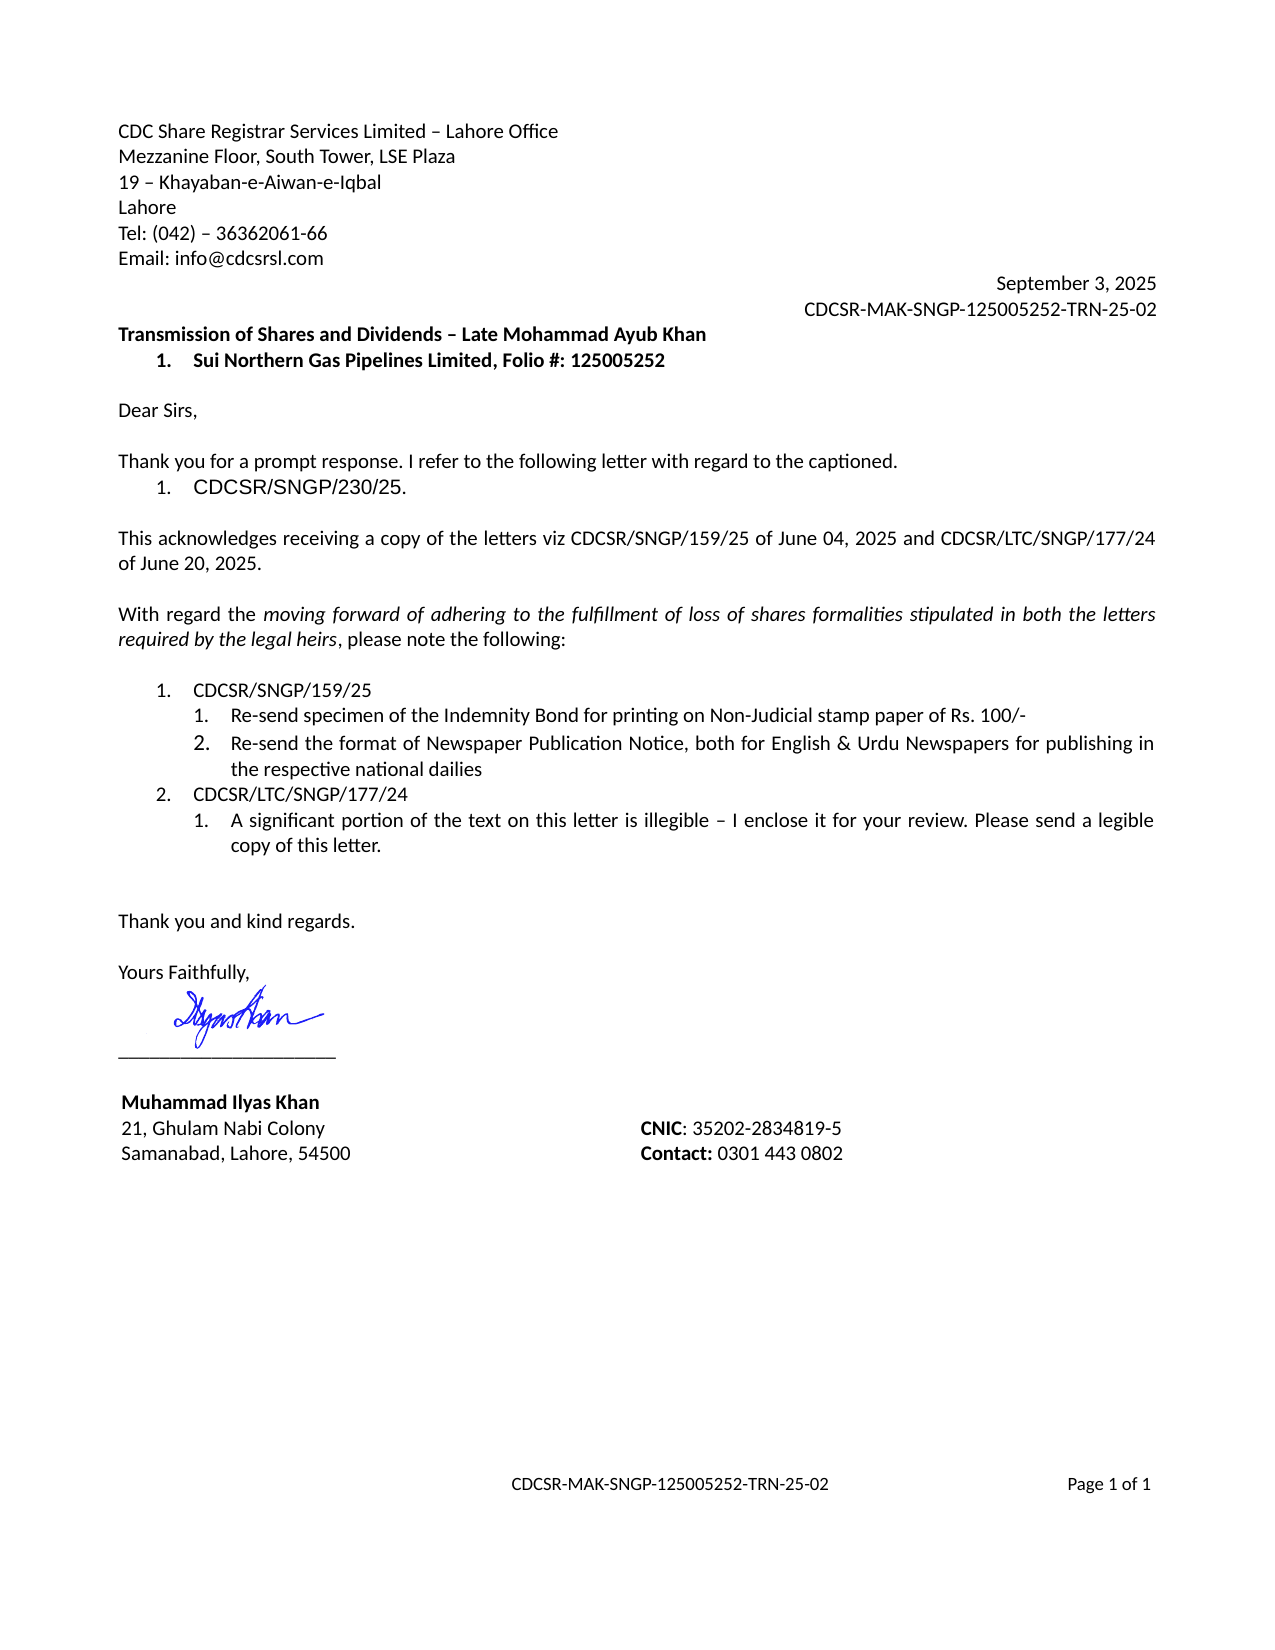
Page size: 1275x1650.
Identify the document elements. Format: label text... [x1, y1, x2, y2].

table_header CNIC: 35202-2834819-5 Contact: 0301 443 0802 [638, 1061, 1157, 1169]
text Lahore [118, 194, 1157, 220]
list CDCSR/LTC/SNGP/177/24 [156, 782, 1157, 807]
list Sui Northern Gas Pipelines Limited, Folio #: 125005252 [156, 347, 1157, 372]
text CDCSR-MAK-SNGP-125005252-TRN-25-02 [118, 296, 1157, 321]
text Thank you for a prompt response. I refer to the following letter with regard to the captioned. [118, 448, 1157, 474]
list CDCSR/SNGP/159/25 [156, 677, 1157, 703]
text 19 – Khayaban-e-Aiwan-e-Iqbal [118, 169, 1157, 194]
text Email: info@cdcsrsl.com [118, 245, 1157, 271]
list CDCSR/SNGP/230/25. [156, 474, 1157, 499]
text _____________________ [118, 1036, 1157, 1061]
list A significant portion of the text on this letter is illegible – I enclose it for your review. Please send a legible copy of this letter. [193, 807, 1157, 858]
table_header Muhammad Ilyas Khan 21, Ghulam Nabi Colony Samanabad, Lahore, 54500 [118, 1061, 637, 1169]
list Re-send specimen of the Indemnity Bond for printing on Non-Judicial stamp paper of Rs. 100/- [193, 703, 1157, 728]
text September 3, 2025 [118, 271, 1157, 296]
text Transmission of Shares and Dividends – Late Mohammad Ayub Khan [118, 321, 1157, 347]
text Tel: (042) – 36362061-66 [118, 220, 1157, 245]
list Re-send the format of Newspaper Publication Notice, both for English & Urdu Newspapers for publishing in the respective national dailies [193, 728, 1157, 782]
text With regard the moving forward of adhering to the fulfillment of loss of shares formalities stipulated in both the letters required by the legal heirs, please note the following: [118, 601, 1157, 652]
text Mezzanine Floor, South Tower, LSE Plaza [118, 143, 1157, 169]
text Dear Sirs, [118, 398, 1157, 423]
text This acknowledges receiving a copy of the letters viz CDCSR/SNGP/159/25 of June 04, 2025 and CDCSR/LTC/SNGP/177/24 of June 20, 2025. [118, 525, 1157, 576]
text Thank you and kind regards. [118, 909, 1157, 934]
text CDC Share Registrar Services Limited – Lahore Office [118, 118, 1157, 143]
text Yours Faithfully, [118, 959, 1157, 985]
